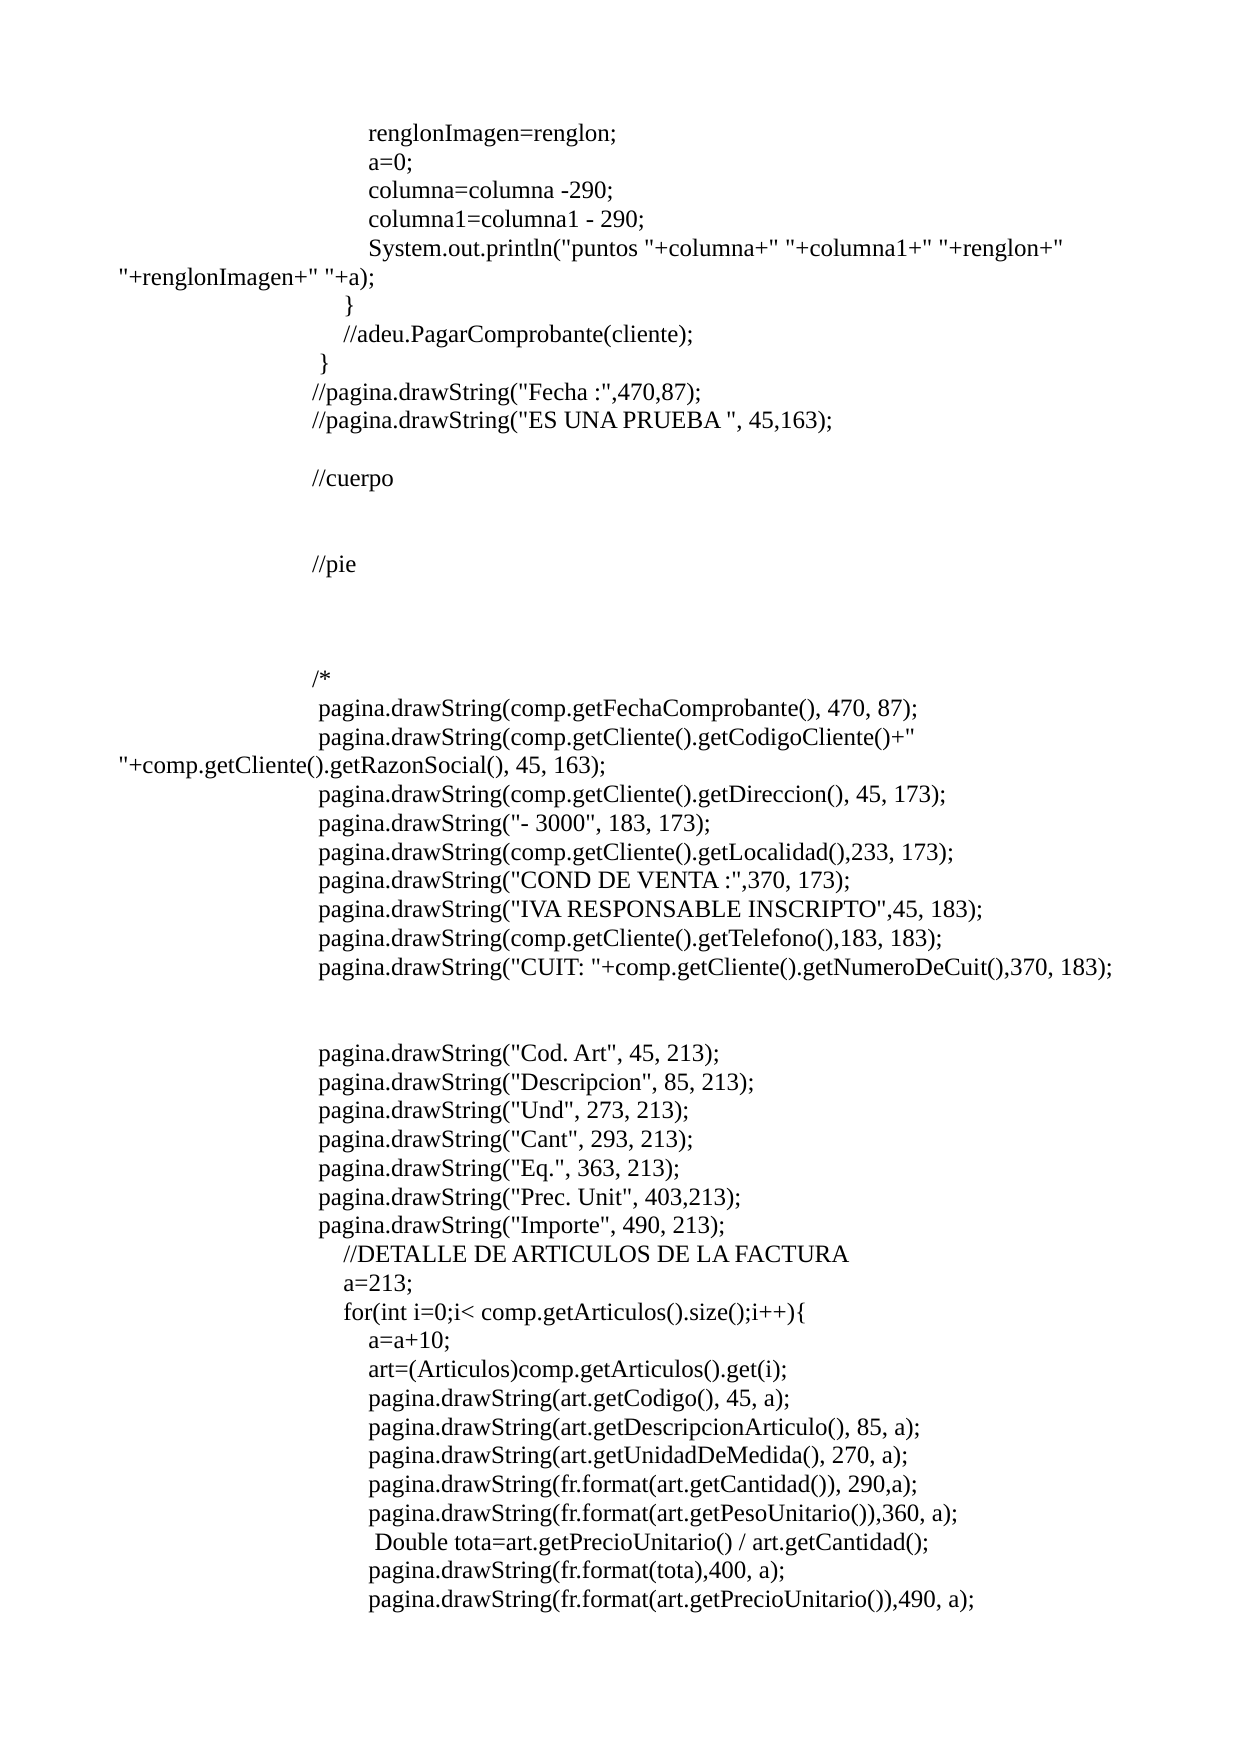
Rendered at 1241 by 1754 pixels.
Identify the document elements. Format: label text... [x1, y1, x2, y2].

text pagina.drawString(comp.getCliente().getCodigoCliente()+" "+comp.getCliente().getRazonSocial(), 45, 163); [118, 722, 1122, 779]
text } [118, 348, 1122, 377]
text pagina.drawString("Und", 273, 213); [118, 1096, 1122, 1124]
text Double tota=art.getPrecioUnitario() / art.getCantidad(); [118, 1527, 1122, 1556]
text pagina.drawString("Cant", 293, 213); [118, 1124, 1122, 1153]
text pagina.drawString("Importe", 490, 213); [118, 1211, 1122, 1239]
text pagina.drawString("Prec. Unit", 403,213); [118, 1182, 1122, 1211]
text pagina.drawString(comp.getCliente().getDireccion(), 45, 173); [118, 779, 1122, 808]
text pagina.drawString("IVA RESPONSABLE INSCRIPTO",45, 183); [118, 894, 1122, 923]
text } [118, 291, 1122, 319]
text columna1=columna1 - 290; [118, 204, 1122, 233]
text a=a+10; [118, 1326, 1122, 1354]
text pagina.drawString(art.getCodigo(), 45, a); [118, 1383, 1122, 1412]
text a=0; [118, 147, 1122, 176]
text //DETALLE DE ARTICULOS DE LA FACTURA [118, 1239, 1122, 1268]
text pagina.drawString("Eq.", 363, 213); [118, 1153, 1122, 1182]
text a=213; [118, 1268, 1122, 1297]
text columna=columna -290; [118, 176, 1122, 204]
text pagina.drawString("COND DE VENTA :",370, 173); [118, 866, 1122, 894]
text pagina.drawString(art.getUnidadDeMedida(), 270, a); [118, 1441, 1122, 1469]
text //adeu.PagarComprobante(cliente); [118, 319, 1122, 348]
text pagina.drawString(comp.getCliente().getLocalidad(),233, 173); [118, 837, 1122, 866]
text pagina.drawString("Cod. Art", 45, 213); [118, 1038, 1122, 1067]
text pagina.drawString(fr.format(art.getCantidad()), 290,a); [118, 1469, 1122, 1498]
text //pagina.drawString("Fecha :",470,87); [118, 377, 1122, 406]
text pagina.drawString("- 3000", 183, 173); [118, 808, 1122, 837]
text pagina.drawString(comp.getFechaComprobante(), 470, 87); [118, 693, 1122, 722]
text pagina.drawString("Descripcion", 85, 213); [118, 1067, 1122, 1096]
text System.out.println("puntos "+columna+" "+columna1+" "+renglon+" "+renglonImagen+" "+a); [118, 233, 1122, 291]
text art=(Articulos)comp.getArticulos().get(i); [118, 1354, 1122, 1383]
text pagina.drawString("CUIT: "+comp.getCliente().getNumeroDeCuit(),370, 183); [118, 952, 1122, 981]
text pagina.drawString(fr.format(tota),400, a); [118, 1556, 1122, 1584]
text pagina.drawString(art.getDescripcionArticulo(), 85, a); [118, 1412, 1122, 1441]
text //pagina.drawString("ES UNA PRUEBA ", 45,163); [118, 406, 1122, 434]
text /* [118, 664, 1122, 693]
text for(int i=0;i< comp.getArticulos().size();i++){ [118, 1297, 1122, 1326]
text //cuerpo [118, 463, 1122, 492]
text pagina.drawString(fr.format(art.getPesoUnitario()),360, a); [118, 1498, 1122, 1527]
text renglonImagen=renglon; [118, 118, 1122, 147]
text pagina.drawString(fr.format(art.getPrecioUnitario()),490, a); [118, 1584, 1122, 1613]
text pagina.drawString(comp.getCliente().getTelefono(),183, 183); [118, 923, 1122, 952]
text //pie [118, 549, 1122, 578]
